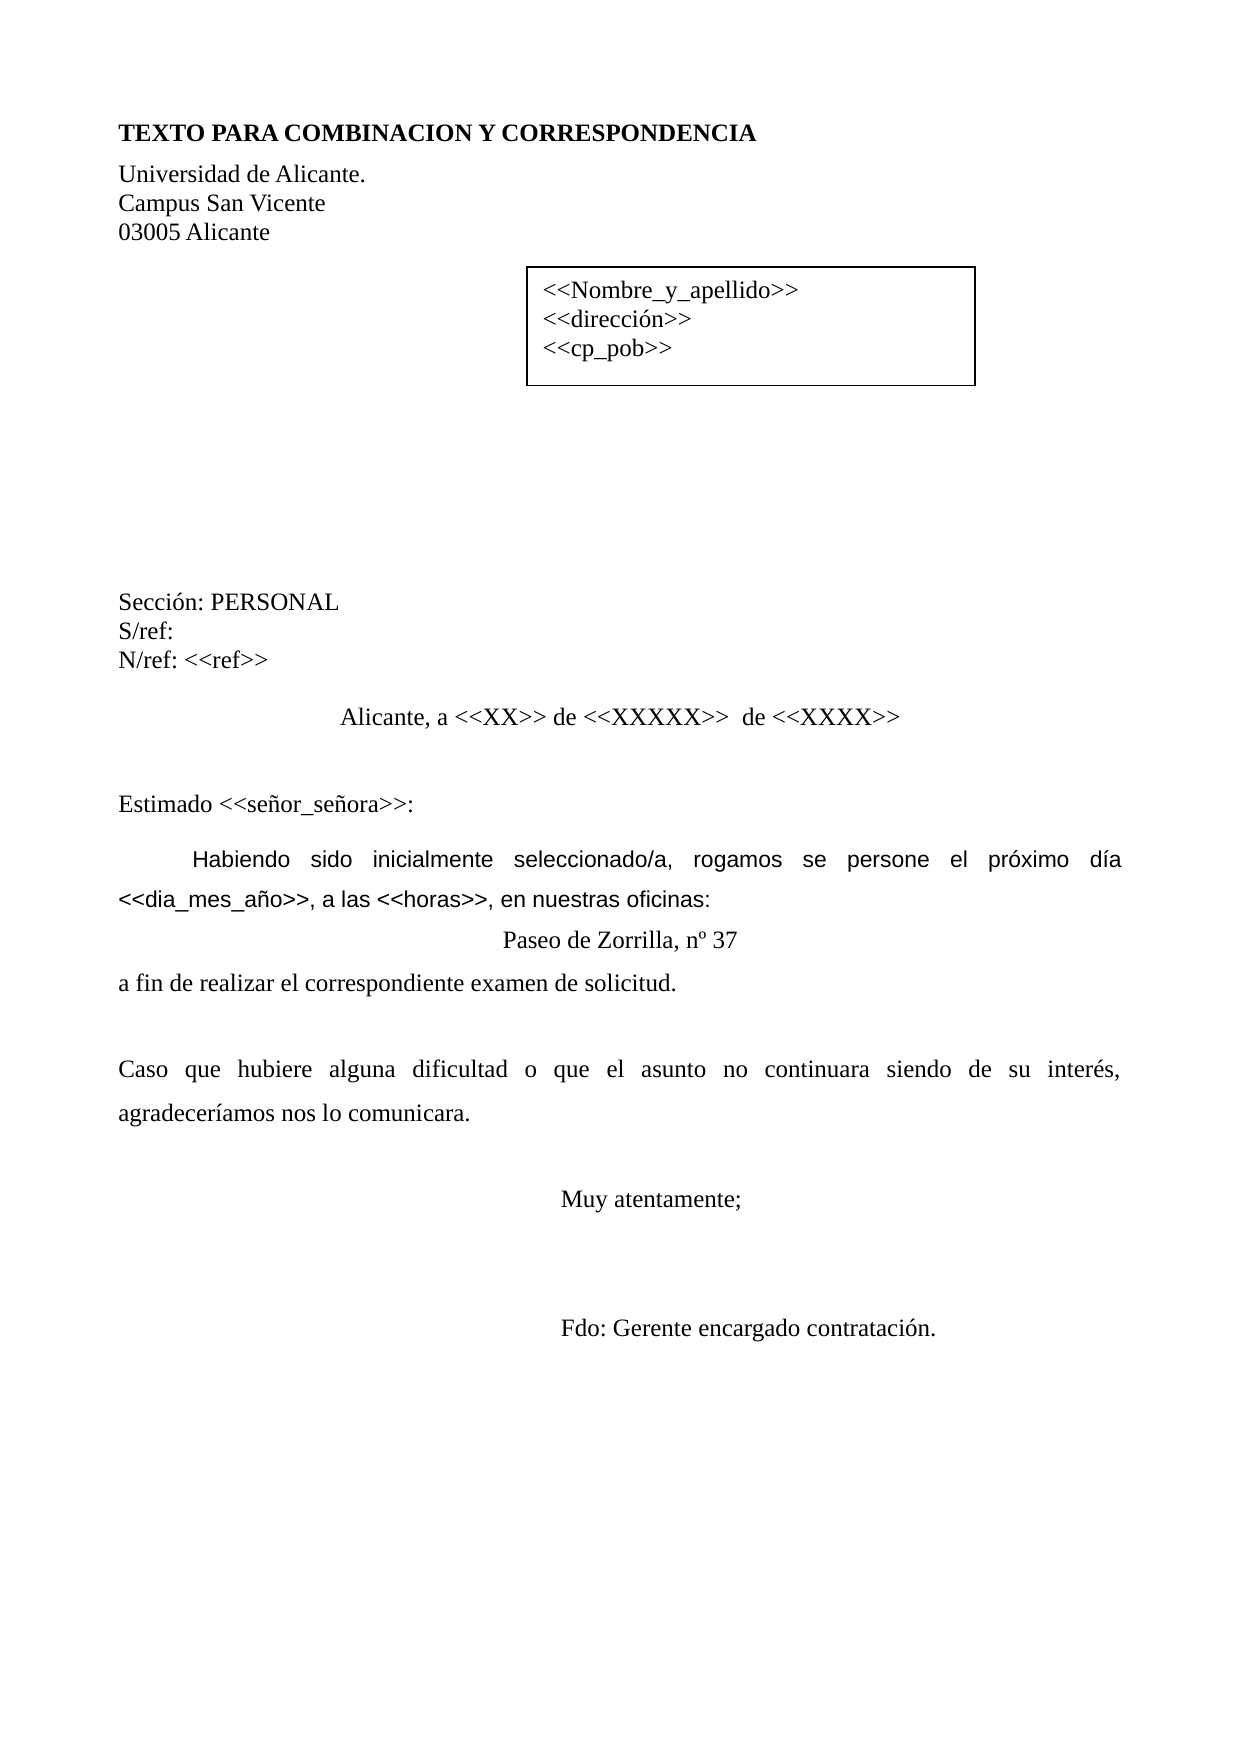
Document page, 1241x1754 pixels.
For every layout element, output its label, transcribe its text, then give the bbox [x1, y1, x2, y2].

text <<cp_pob>> [542, 333, 959, 361]
text Alicante, a <<XX>> de <<XXXXX>> de <<XXXX>> [118, 702, 1122, 731]
text Sección: PERSONAL [118, 587, 1122, 616]
text 03005 Alicante [118, 217, 1122, 246]
text Estimado <<señor_señora>>: [118, 789, 1122, 817]
text Muy atentamente; [561, 1184, 1122, 1213]
text <<dirección>> [542, 304, 959, 333]
text Campus San Vicente [118, 188, 1122, 217]
text <<Nombre_y_apellido>> [542, 275, 959, 304]
text N/ref: <<ref>> [118, 645, 1122, 674]
text Paseo de Zorrilla, nº 37 [118, 925, 1122, 954]
text TEXTO PARA COMBINACION Y CORRESPONDENCIA [118, 118, 1122, 147]
text Universidad de Alicante. [118, 159, 1122, 188]
text Habiendo sido inicialmente seleccionado/a, rogamos se persone el próximo día <<dia_mes_año>>, a las <<horas>>, en nuestras oficinas: [118, 846, 1122, 912]
text S/ref: [118, 616, 1122, 645]
text Fdo: Gerente encargado contratación. [561, 1313, 1122, 1342]
text Caso que hubiere alguna dificultad o que el asunto no continuara siendo de su interés, agradeceríamos nos lo comunicara. [118, 1054, 1122, 1126]
text a fin de realizar el correspondiente examen de solicitud. [118, 968, 1122, 997]
